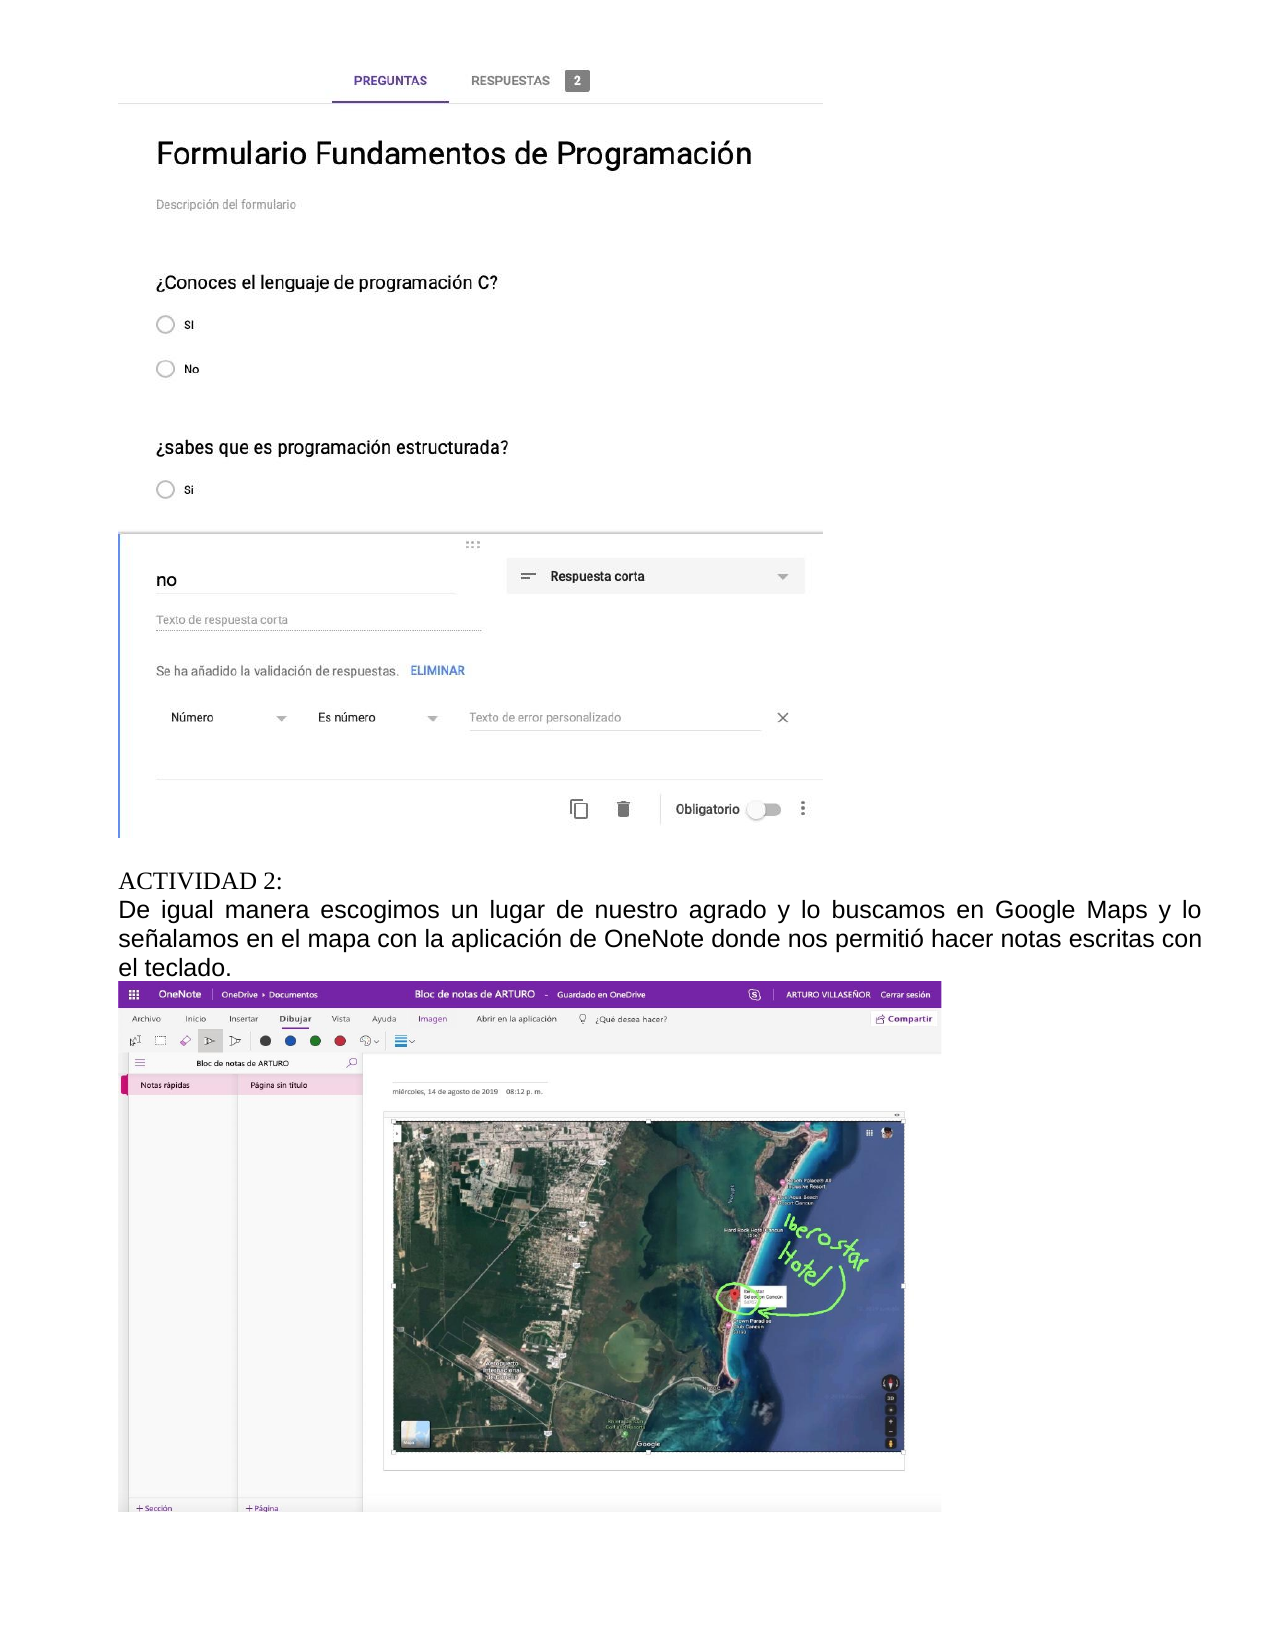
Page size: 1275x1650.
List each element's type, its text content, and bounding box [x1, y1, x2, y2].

text ACTIVIDAD 2: [118, 866, 1205, 895]
text De igual manera escogimos un lugar de nuestro agrado y lo buscamos en Google Maps y lo señalamos en el mapa con la aplicación de OneNote donde nos permitió hacer notas escritas con el teclado. [118, 895, 1205, 981]
